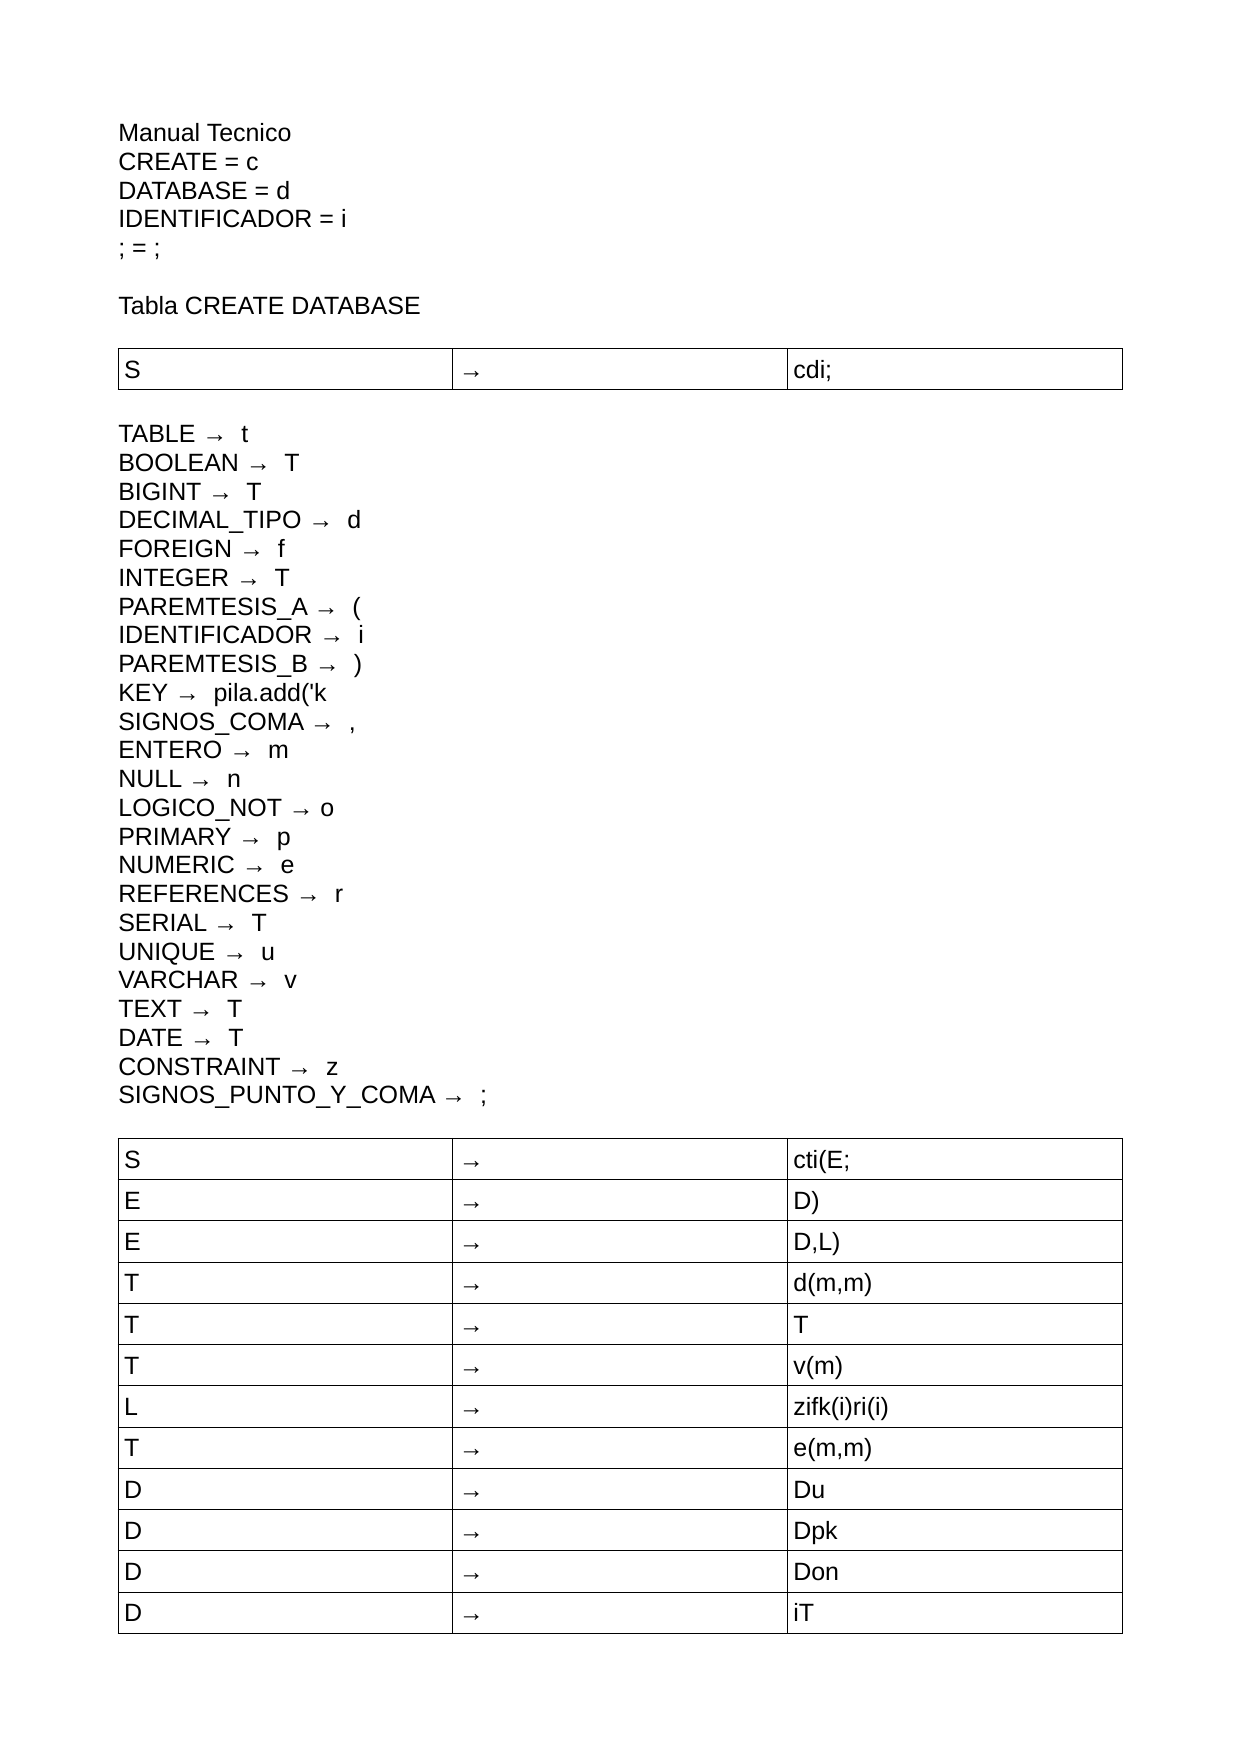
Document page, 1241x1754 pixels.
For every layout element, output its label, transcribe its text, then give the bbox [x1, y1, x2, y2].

text Manual Tecnico [118, 118, 1122, 147]
table_header S [119, 1139, 452, 1179]
table_cell T [119, 1304, 452, 1344]
text INTEGER → T [118, 563, 1122, 592]
text BOOLEAN → T [118, 448, 1122, 477]
text BIGINT → T [118, 477, 1122, 505]
table_cell D [119, 1593, 452, 1633]
table_cell T [788, 1304, 1122, 1344]
text FOREIGN → f [118, 534, 1122, 563]
table_cell E [119, 1221, 452, 1262]
table_cell → [453, 1551, 787, 1592]
table_cell → [453, 1304, 787, 1344]
table_header S [119, 349, 452, 389]
table_cell d(m,m) [788, 1263, 1122, 1303]
text UNIQUE → u [118, 937, 1122, 965]
text Tabla CREATE DATABASE [118, 291, 1122, 319]
table_header cti(E; [788, 1139, 1122, 1179]
text VARCHAR → v [118, 965, 1122, 994]
table_cell Du [788, 1469, 1122, 1509]
table_header → [453, 349, 787, 389]
table_cell → [453, 1510, 787, 1550]
table_cell e(m,m) [788, 1428, 1122, 1468]
text PAREMTESIS_B → ) [118, 649, 1122, 678]
text DATE → T [118, 1023, 1122, 1052]
text ; = ; [118, 233, 1122, 262]
table_cell Dpk [788, 1510, 1122, 1550]
table_cell zifk(i)ri(i) [788, 1386, 1122, 1427]
text SERIAL → T [118, 908, 1122, 937]
text NUMERIC → e [118, 850, 1122, 879]
table_cell D [119, 1510, 452, 1550]
table_cell → [453, 1428, 787, 1468]
table_cell Don [788, 1551, 1122, 1592]
text PRIMARY → p [118, 822, 1122, 850]
table_cell → [453, 1180, 787, 1220]
text DECIMAL_TIPO → d [118, 505, 1122, 534]
table_cell T [119, 1263, 452, 1303]
text KEY → pila.add('k [118, 678, 1122, 707]
text LOGICO_NOT → o [118, 793, 1122, 822]
text IDENTIFICADOR → i [118, 620, 1122, 649]
text REFERENCES → r [118, 879, 1122, 908]
text TABLE → t [118, 419, 1122, 448]
text CREATE = c [118, 147, 1122, 176]
table_cell → [453, 1263, 787, 1303]
table_cell iT [788, 1593, 1122, 1633]
table_cell D [119, 1551, 452, 1592]
text DATABASE = d [118, 176, 1122, 204]
text CONSTRAINT → z [118, 1052, 1122, 1080]
table_cell v(m) [788, 1345, 1122, 1385]
table_cell D [119, 1469, 452, 1509]
table_header cdi; [788, 349, 1122, 389]
table_cell D) [788, 1180, 1122, 1220]
table_cell → [453, 1386, 787, 1427]
text TEXT → T [118, 994, 1122, 1023]
table_header → [453, 1139, 787, 1179]
text IDENTIFICADOR = i [118, 204, 1122, 233]
table_cell → [453, 1345, 787, 1385]
table_cell → [453, 1221, 787, 1262]
table_cell → [453, 1593, 787, 1633]
text PAREMTESIS_A → ( [118, 592, 1122, 620]
table_cell D,L) [788, 1221, 1122, 1262]
text SIGNOS_PUNTO_Y_COMA → ; [118, 1080, 1122, 1109]
text NULL → n [118, 764, 1122, 793]
table_cell L [119, 1386, 452, 1427]
table_cell E [119, 1180, 452, 1220]
table_cell T [119, 1345, 452, 1385]
table_cell T [119, 1428, 452, 1468]
text ENTERO → m [118, 735, 1122, 764]
table_cell → [453, 1469, 787, 1509]
text SIGNOS_COMA → , [118, 707, 1122, 735]
